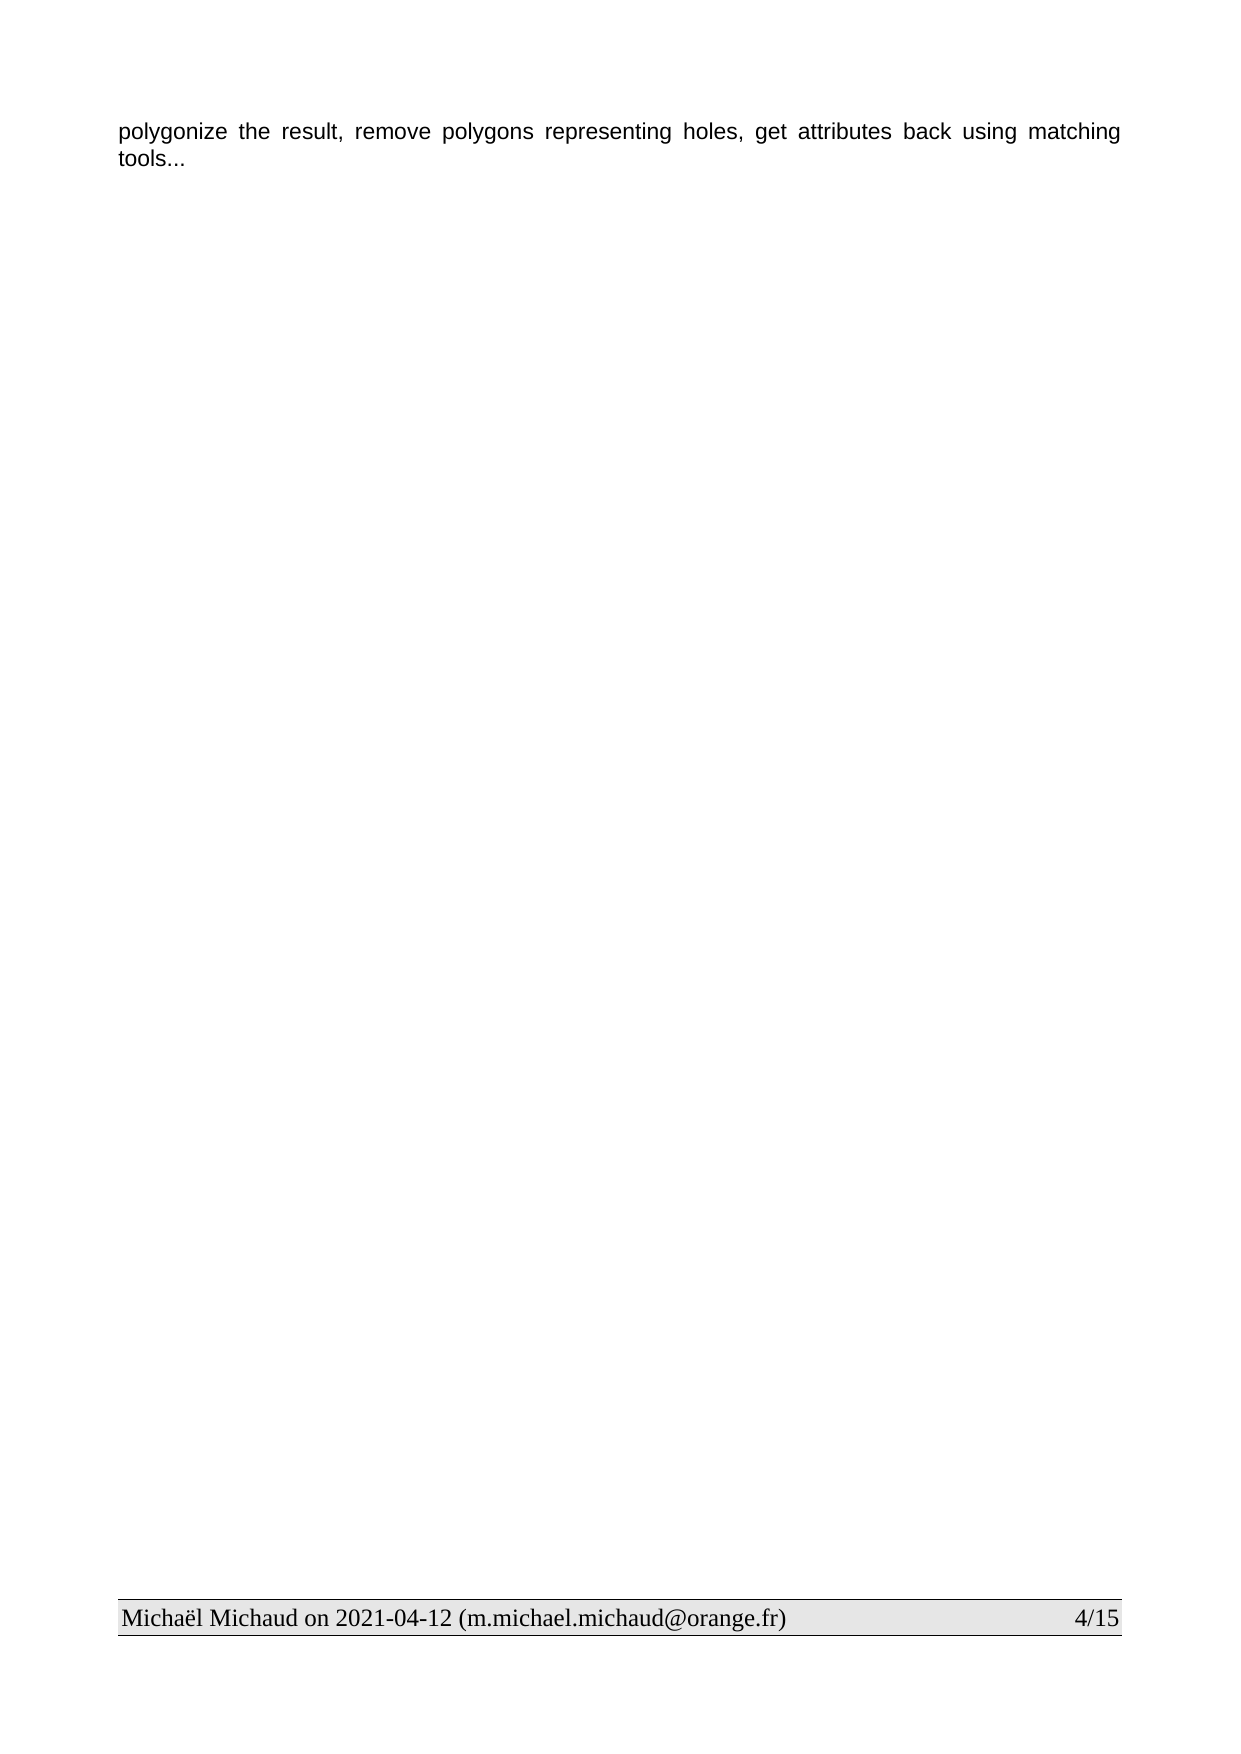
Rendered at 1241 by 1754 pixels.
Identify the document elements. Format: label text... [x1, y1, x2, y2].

text polygonize the result, remove polygons representing holes, get attributes back using matching tools... [118, 118, 1122, 171]
